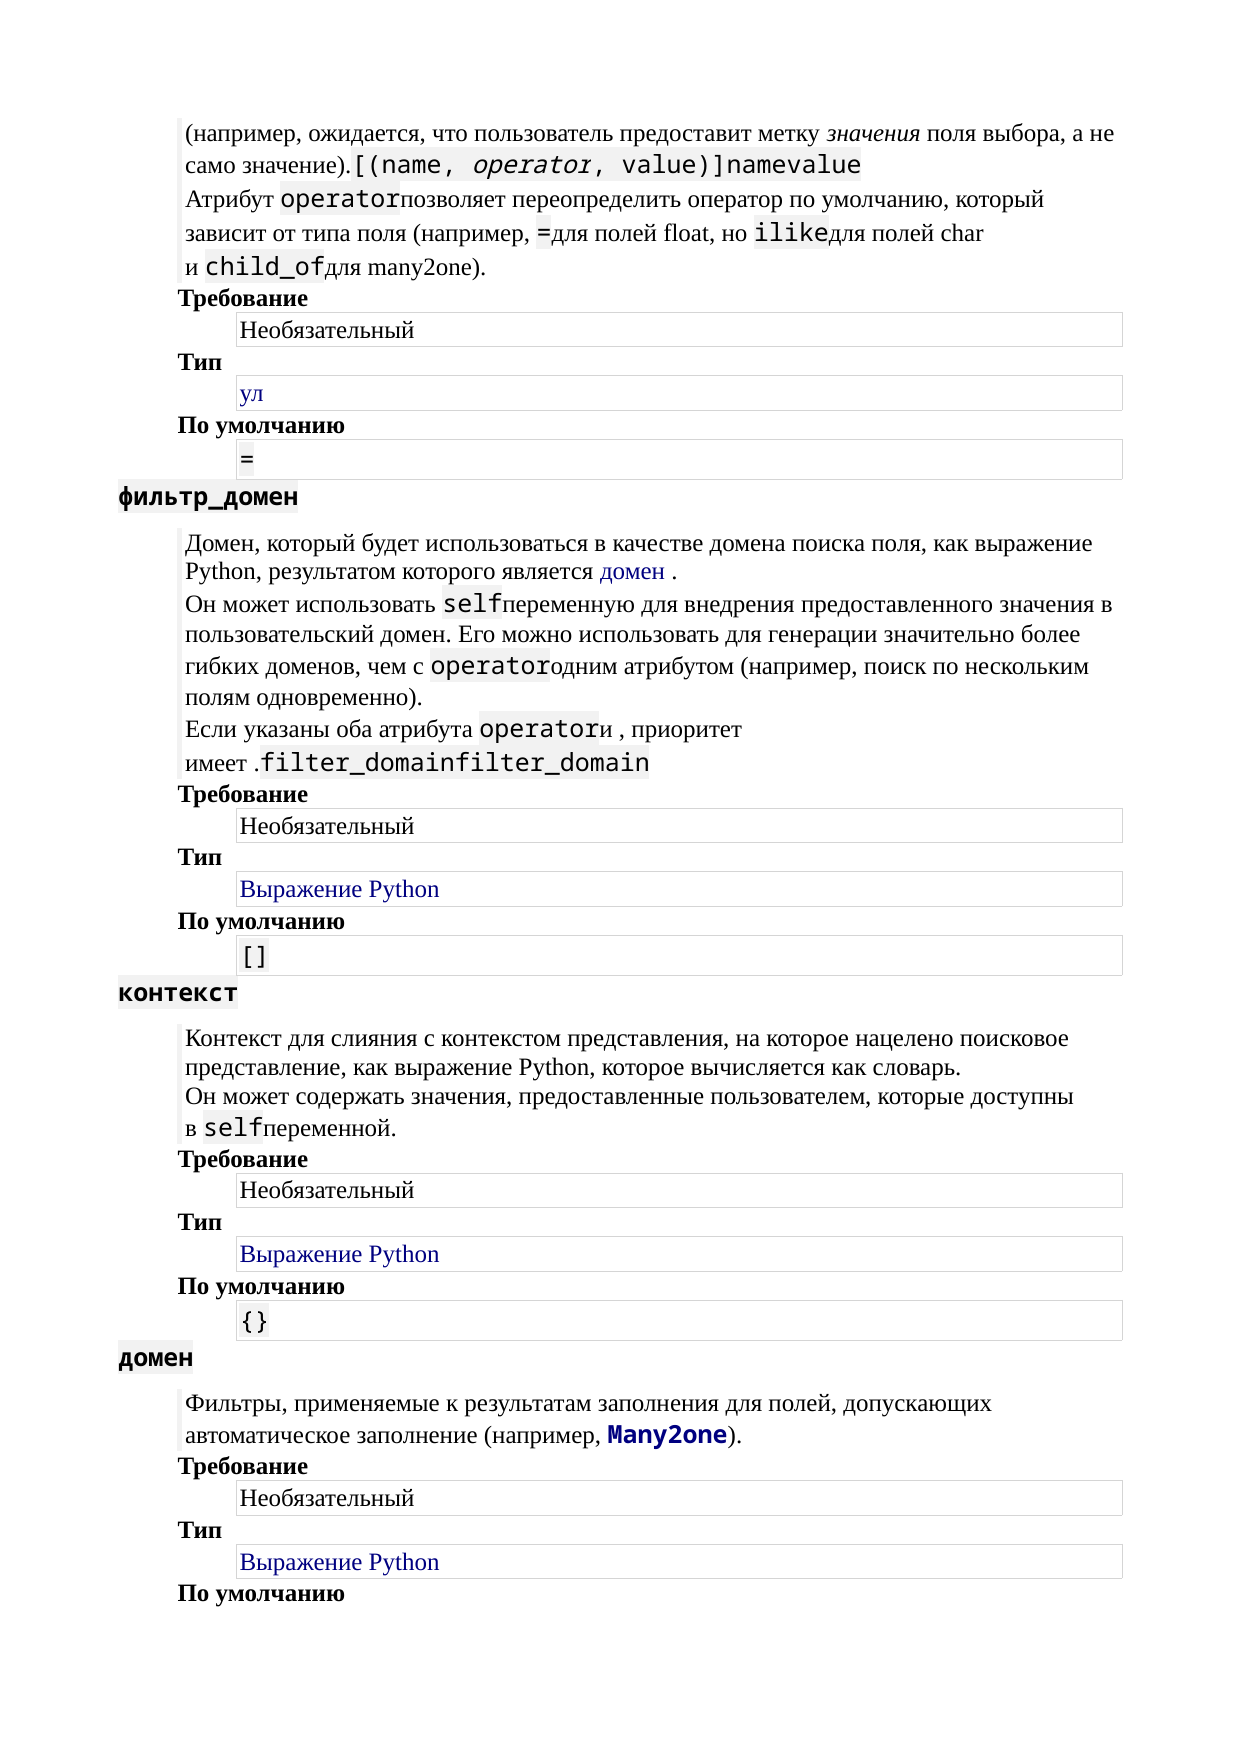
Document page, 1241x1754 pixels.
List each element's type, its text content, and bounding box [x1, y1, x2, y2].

subtitle фильтр_домен [118, 479, 1122, 513]
subtitle Требование [177, 779, 1122, 808]
list Он может использовать selfпеременную для внедрения предоставленного значения в пользовательский домен. Его можно использовать для генерации значительно более гибких доменов, чем с operatorодним атрибутом (например, поиск по нескольким полям одновременно). [182, 585, 1122, 711]
subtitle Требование [177, 283, 1122, 312]
list Выражение Python [237, 1545, 1122, 1578]
list {} [237, 1301, 1122, 1340]
list Необязательный [237, 1481, 1122, 1515]
list Атрибут operatorпозволяет переопределить оператор по умолчанию, который зависит от типа поля (например, =для полей float, но ilikeдля полей char и child_ofдля many2one). [182, 181, 1122, 283]
list Контекст для слияния с контекстом представления, на которое нацелено поисковое представление, как выражение Python, которое вычисляется как словарь. [177, 1023, 1122, 1081]
list Выражение Python [237, 872, 1122, 906]
subtitle контекст [118, 975, 1122, 1009]
list Необязательный [237, 1174, 1122, 1207]
subtitle По умолчанию [177, 410, 1122, 439]
list Если указаны оба атрибута operatorи , приоритет имеет .filter_domainfilter_domain [182, 711, 1122, 779]
list Необязательный [237, 313, 1122, 346]
list ул [237, 376, 1122, 410]
list Необязательный [237, 809, 1122, 842]
subtitle Требование [177, 1144, 1122, 1173]
subtitle Тип [177, 347, 1122, 375]
subtitle Тип [177, 842, 1122, 871]
subtitle Требование [177, 1451, 1122, 1480]
list Домен, который будет использоваться в качестве домена поиска поля, как выражение Python, результатом которого является домен . [182, 528, 1122, 585]
list (например, ожидается, что пользователь предоставит метку значения поля выбора, а не само значение).[(name, operator, value)]namevalue [182, 118, 1122, 181]
subtitle Тип [177, 1207, 1122, 1236]
list [] [237, 936, 1122, 975]
list Фильтры, применяемые к результатам заполнения для полей, допускающих автоматическое заполнение (например, Many2one). [177, 1388, 1122, 1451]
list Он может содержать значения, предоставленные пользователем, которые доступны в selfпеременной. [182, 1081, 1122, 1144]
list = [237, 440, 1122, 479]
subtitle домен [118, 1340, 1122, 1374]
subtitle По умолчанию [177, 1578, 1122, 1607]
subtitle По умолчанию [177, 1271, 1122, 1300]
list Выражение Python [237, 1237, 1122, 1271]
subtitle Тип [177, 1515, 1122, 1543]
subtitle По умолчанию [177, 906, 1122, 935]
